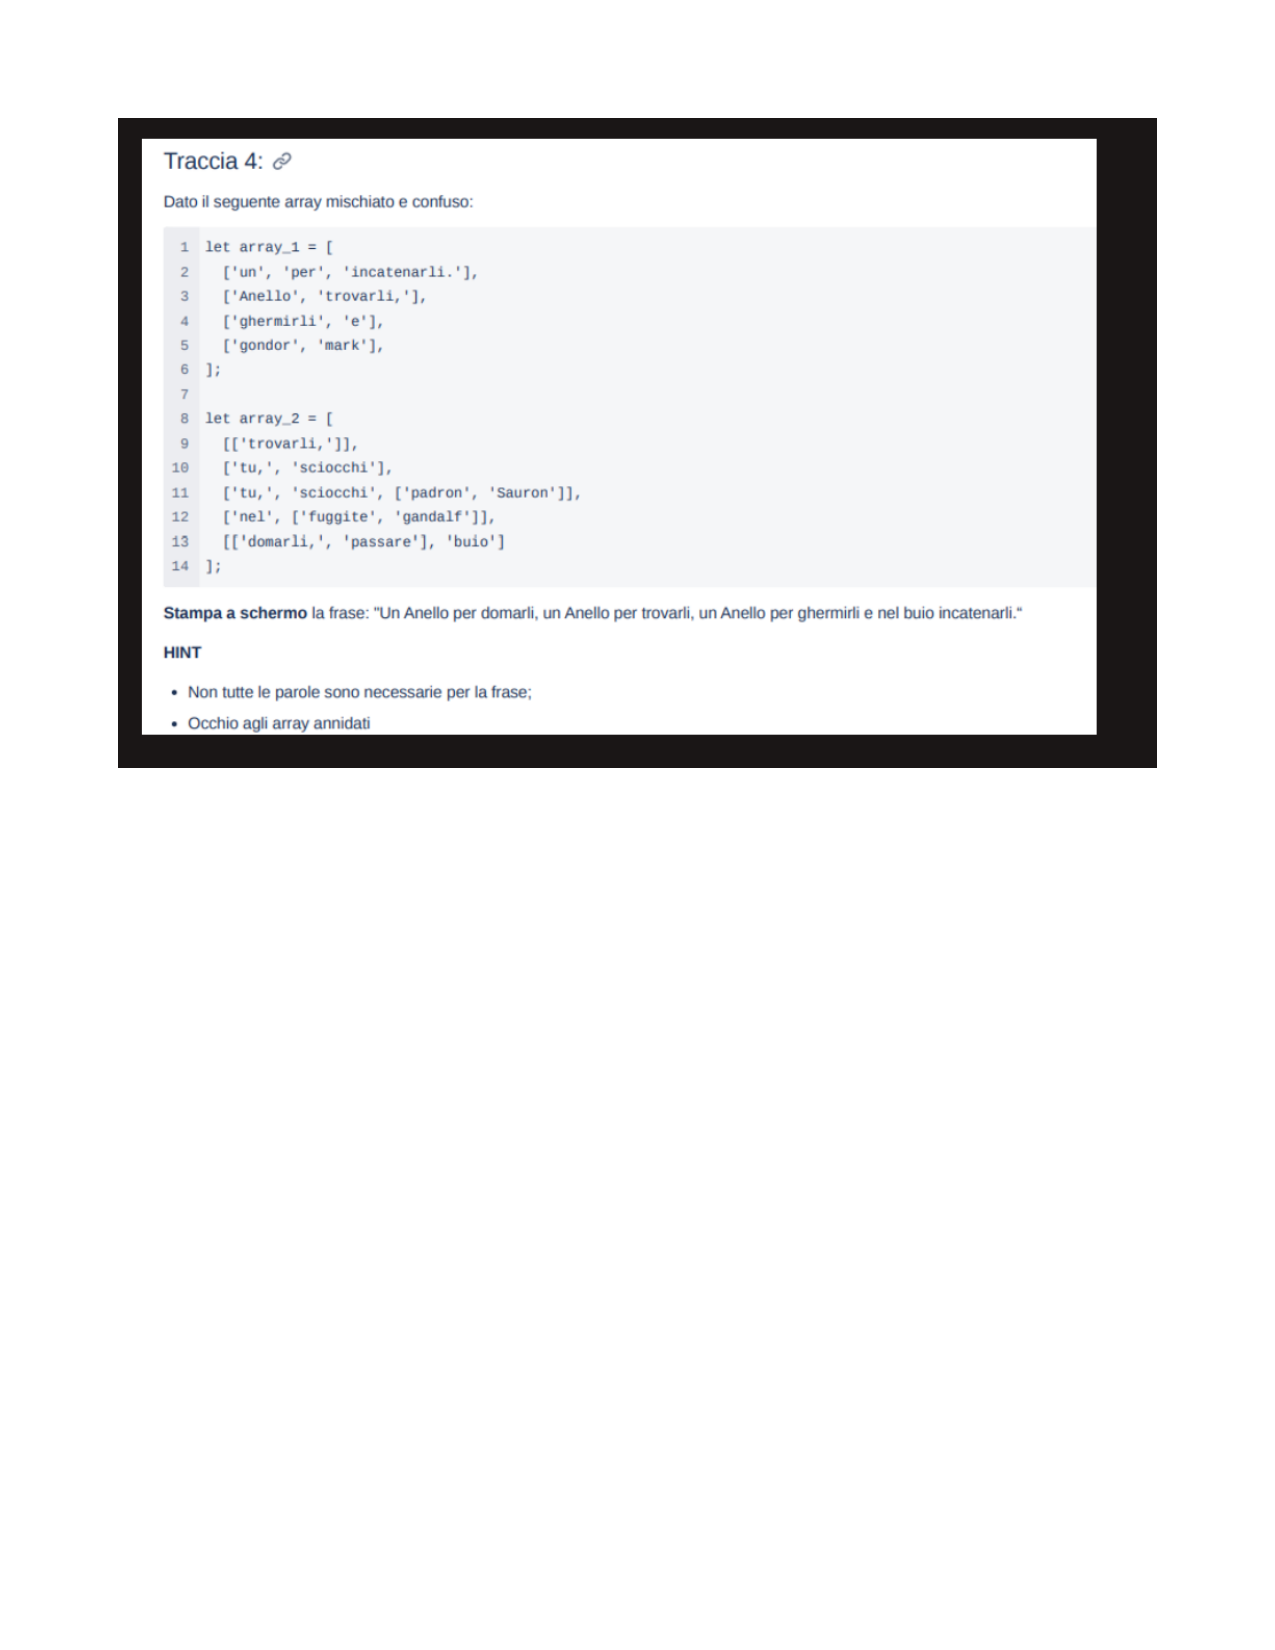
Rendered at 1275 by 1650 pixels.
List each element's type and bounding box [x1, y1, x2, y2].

picture [118, 118, 1157, 768]
